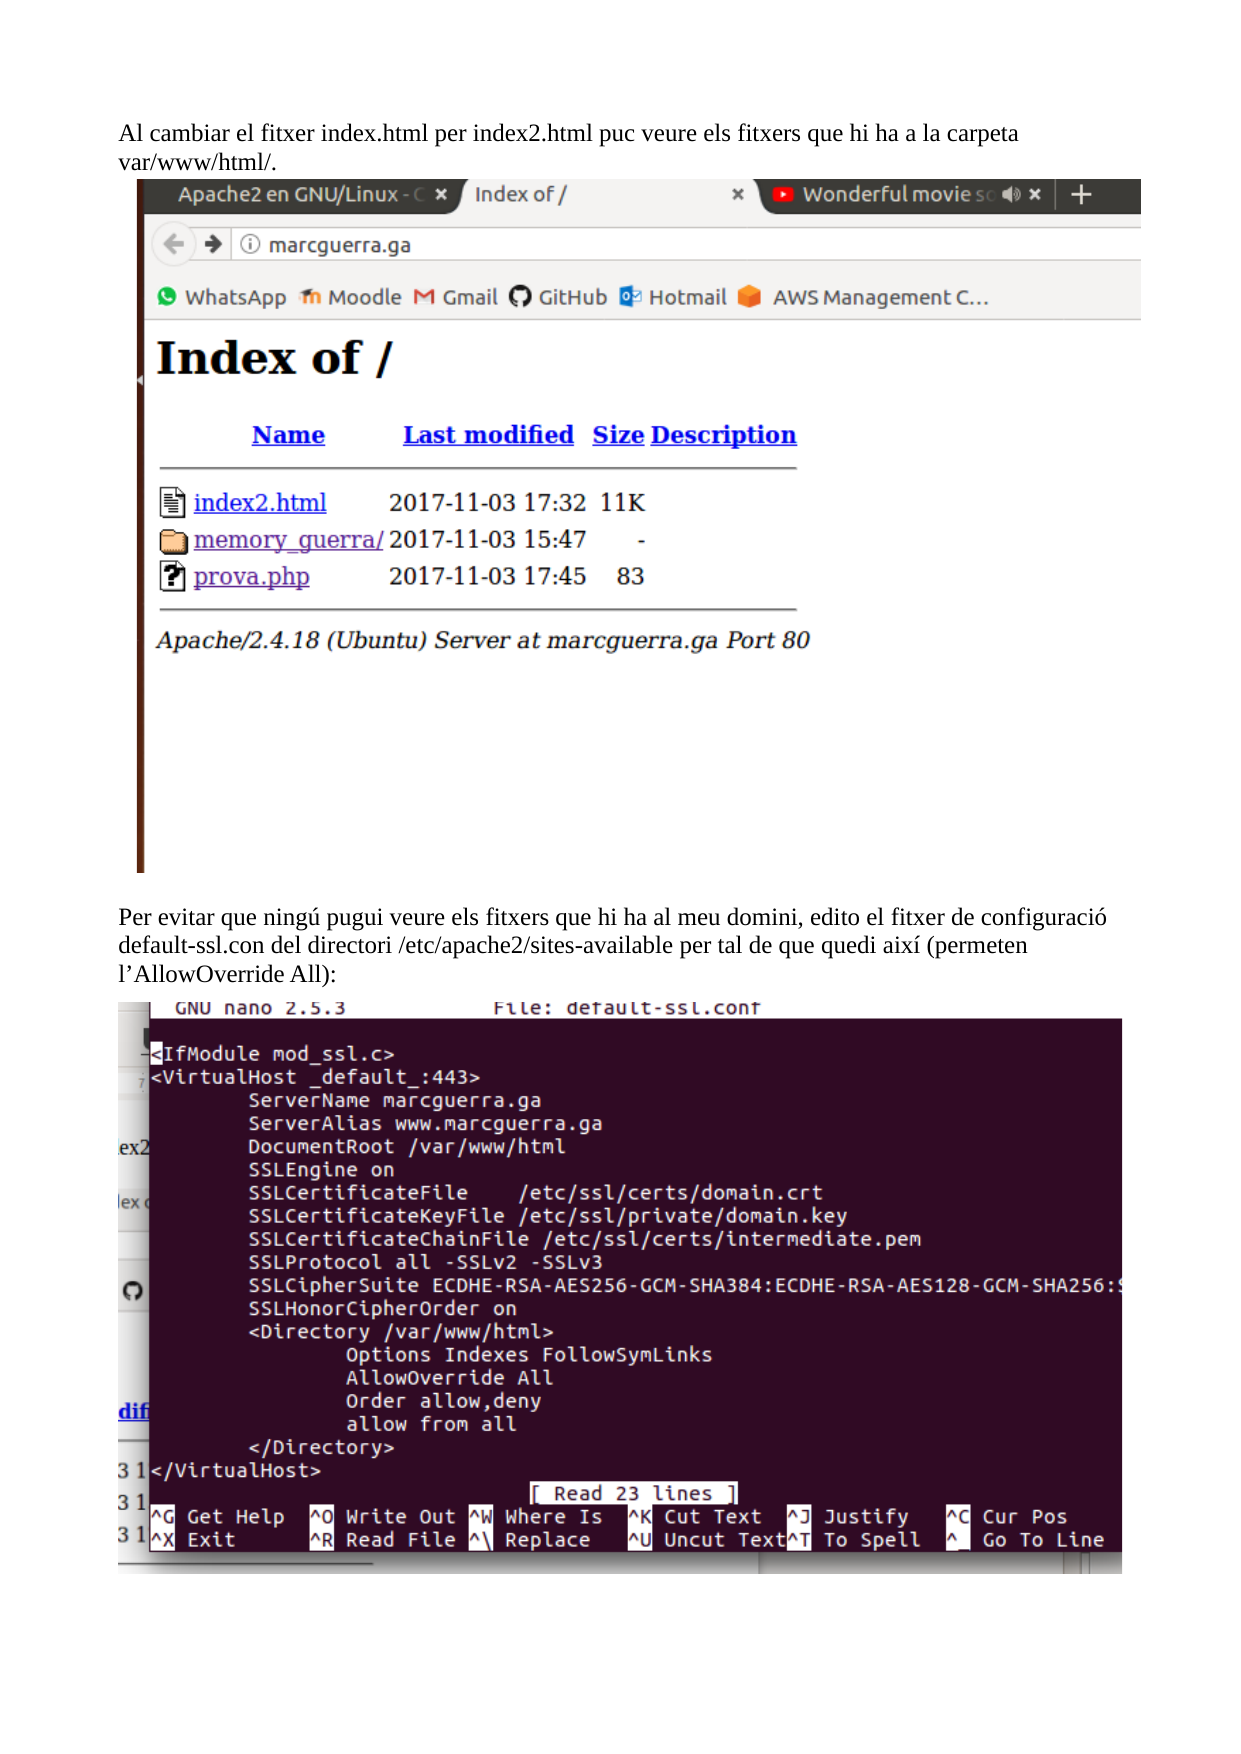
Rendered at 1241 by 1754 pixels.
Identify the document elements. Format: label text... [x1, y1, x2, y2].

picture [118, 1002, 1123, 1574]
text Al cambiar el fitxer index.html per index2.html puc veure els fitxers que hi ha a la carpeta var/www/html/. [118, 118, 1122, 176]
text Per evitar que ningú pugui veure els fitxers que hi ha al meu domini, edito el fitxer de configuració default-ssl.con del directori /etc/apache2/sites-available per tal de que quedi així (permeten l’AllowOverride All): [118, 902, 1122, 988]
picture [136, 179, 1141, 873]
